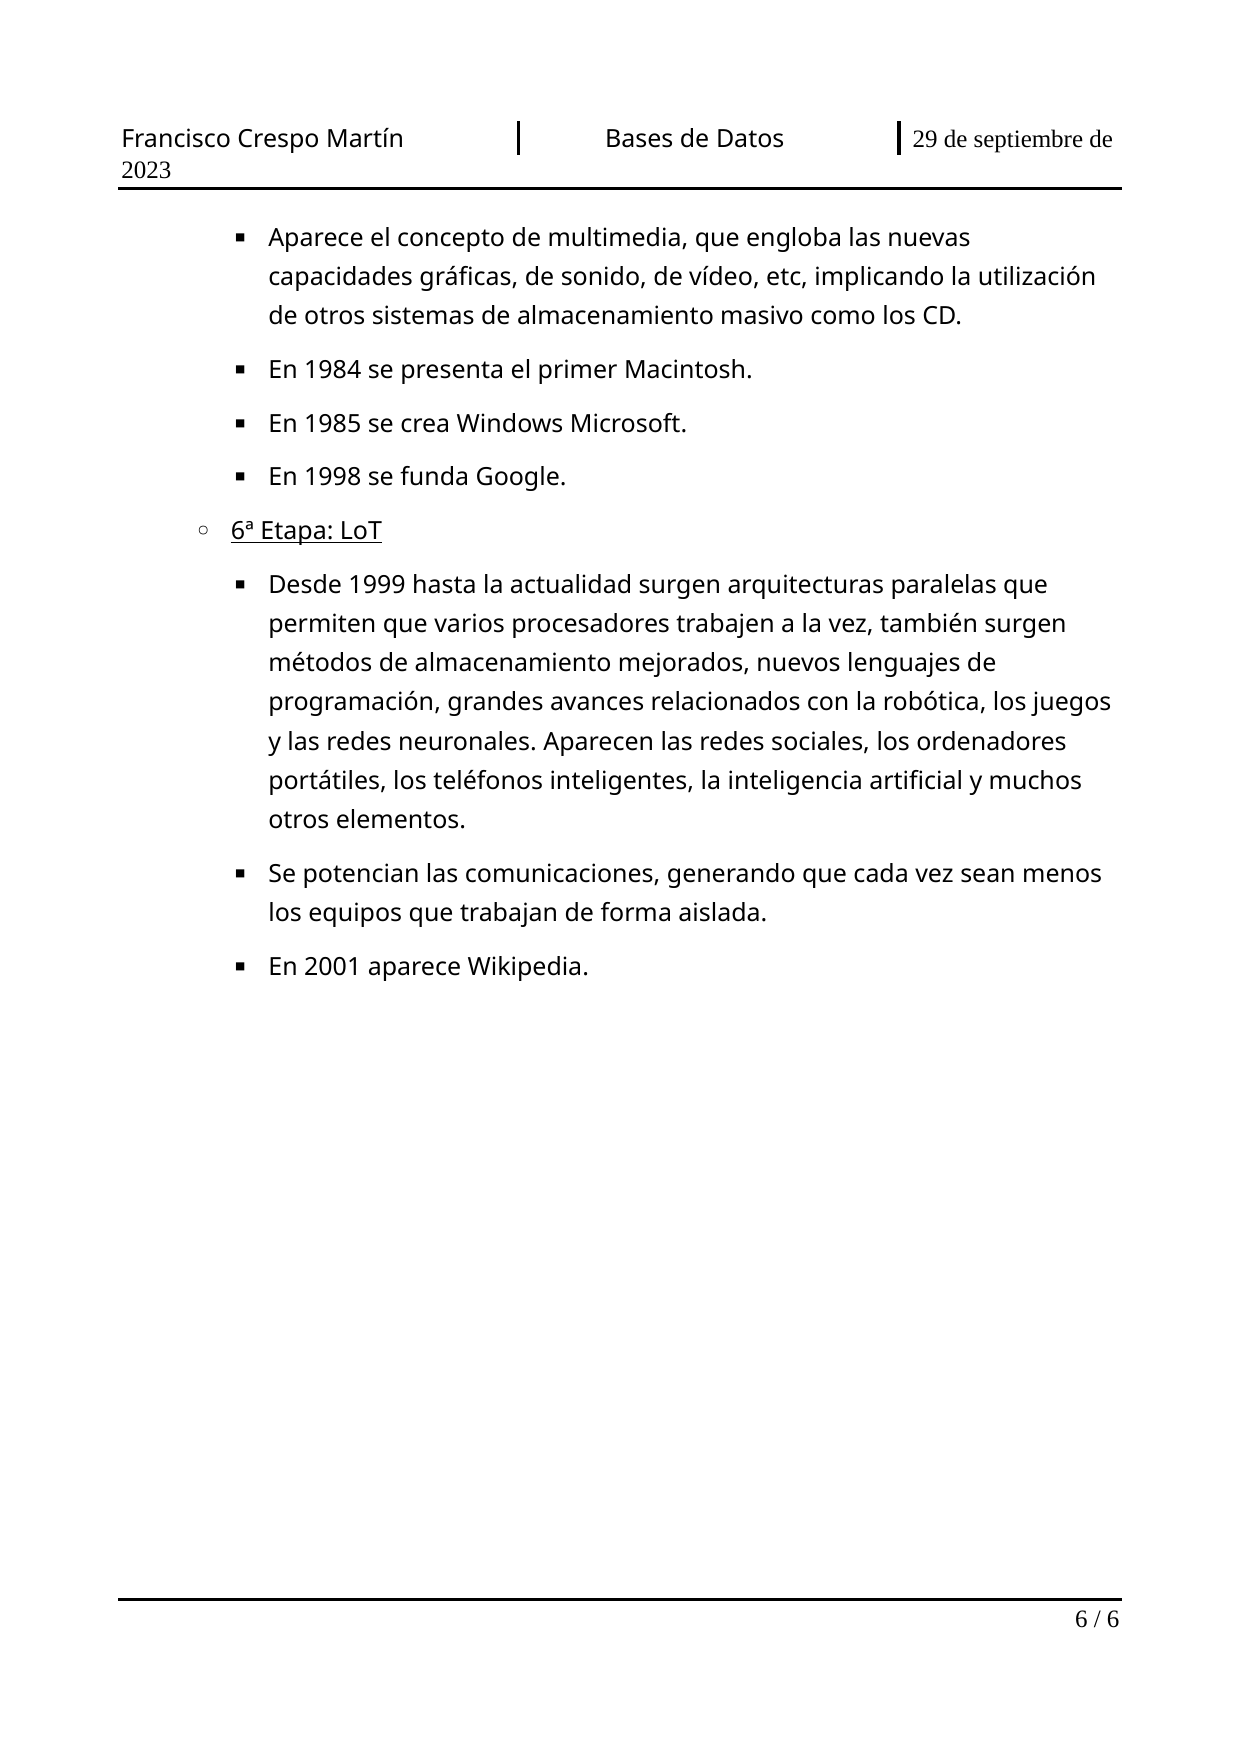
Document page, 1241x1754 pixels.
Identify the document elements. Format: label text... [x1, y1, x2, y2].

list 6ª Etapa: LoT [193, 513, 1122, 547]
list En 2001 aparece Wikipedia. [231, 948, 1122, 982]
list Se potencian las comunicaciones, generando que cada vez sean menos los equipos que trabajan de forma aislada. [231, 855, 1122, 928]
list En 1998 se funda Google. [231, 459, 1122, 493]
list En 1985 se crea Windows Microsoft. [231, 405, 1122, 439]
list En 1984 se presenta el primer Macintosh. [231, 351, 1122, 386]
list Desde 1999 hasta la actualidad surgen arquitecturas paralelas que permiten que varios procesadores trabajen a la vez, también surgen métodos de almacenamiento mejorados, nuevos lenguajes de programación, grandes avances relacionados con la robótica, los juegos y las redes neuronales. Aparecen las redes sociales, los ordenadores portátiles, los teléfonos inteligentes, la inteligencia artificial y muchos otros elementos. [231, 566, 1122, 836]
list Aparece el concepto de multimedia, que engloba las nuevas capacidades gráficas, de sonido, de vídeo, etc, implicando la utilización de otros sistemas de almacenamiento masivo como los CD. [231, 219, 1122, 332]
